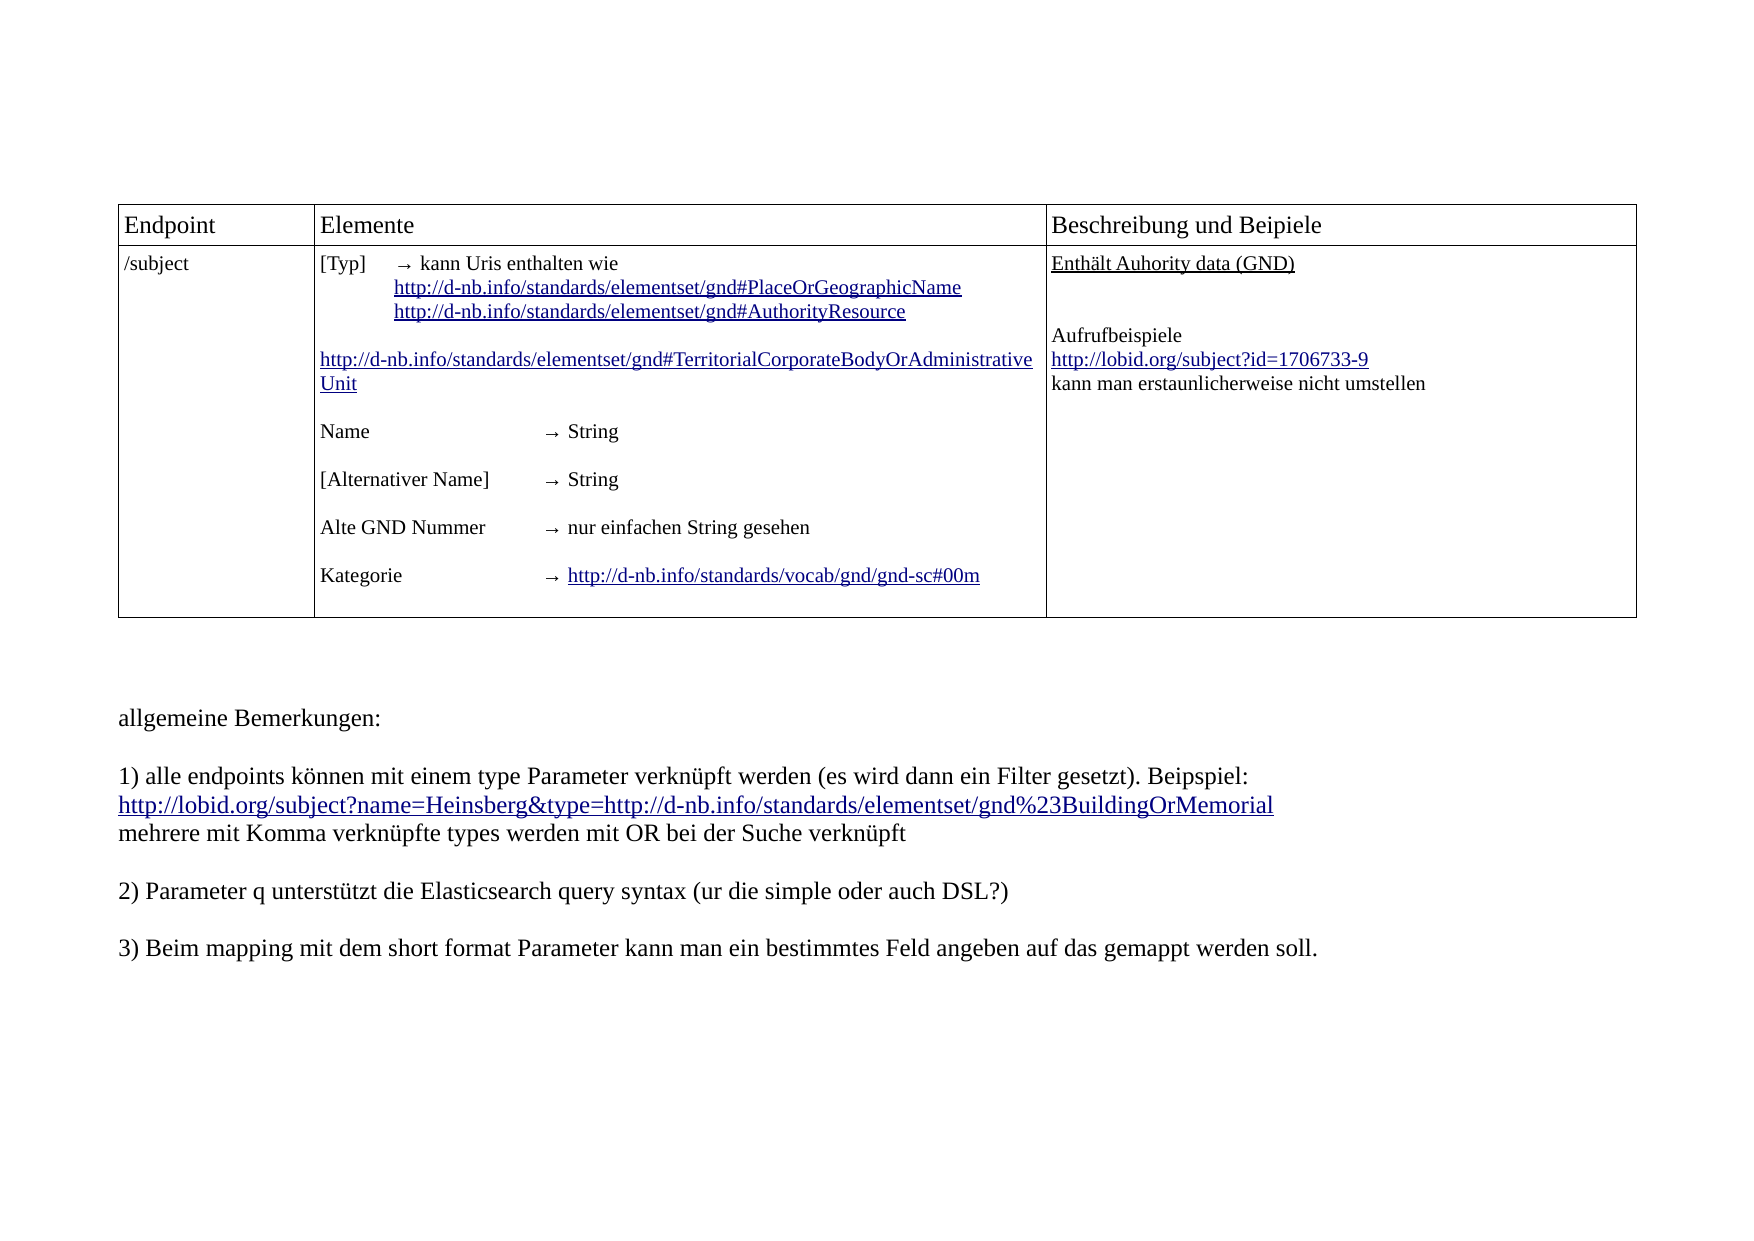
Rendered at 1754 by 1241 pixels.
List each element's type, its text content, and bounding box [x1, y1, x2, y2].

table_header Endpoint [119, 205, 314, 245]
table_header Beschreibung und Beipiele [1047, 205, 1636, 245]
table_cell [Typ] → kann Uris enthalten wie http://d-nb.info/standards/elementset/gnd#PlaceOrGeographicName http://d-nb.info/standards/elementset/gnd#AuthorityResource http://d-nb.info/standards/elementset/gnd#TerritorialCorporateBodyOrAdministrativeUnit Name → String [Alternativer Name] → String Alte GND Nummer → nur einfachen String gesehen Kategorie → http://d-nb.info/standards/vocab/gnd/gnd-sc#00m [315, 246, 1046, 617]
table_header Elemente [315, 205, 1046, 245]
table_cell Enthält Auhority data (GND) Aufrufbeispiele http://lobid.org/subject?id=1706733-9 kann man erstaunlicherweise nicht umstellen [1047, 246, 1636, 617]
text allgemeine Bemerkungen: 1) alle endpoints können mit einem type Parameter verknüpft werden (es wird dann ein Filter gesetzt). Beipspiel: http://lobid.org/subject?name=Heinsberg&type=http://d-nb.info/standards/elementset/gnd%23BuildingOrMemorial mehrere mit Komma verknüpfte types werden mit OR bei der Suche verknüpft 2) Parameter q unterstützt die Elasticsearch query syntax (ur die simple oder auch DSL?) 3) Beim mapping mit dem short format Parameter kann man ein bestimmtes Feld angeben auf das gemappt werden soll. [118, 618, 1636, 1020]
table_cell /subject [119, 246, 314, 617]
